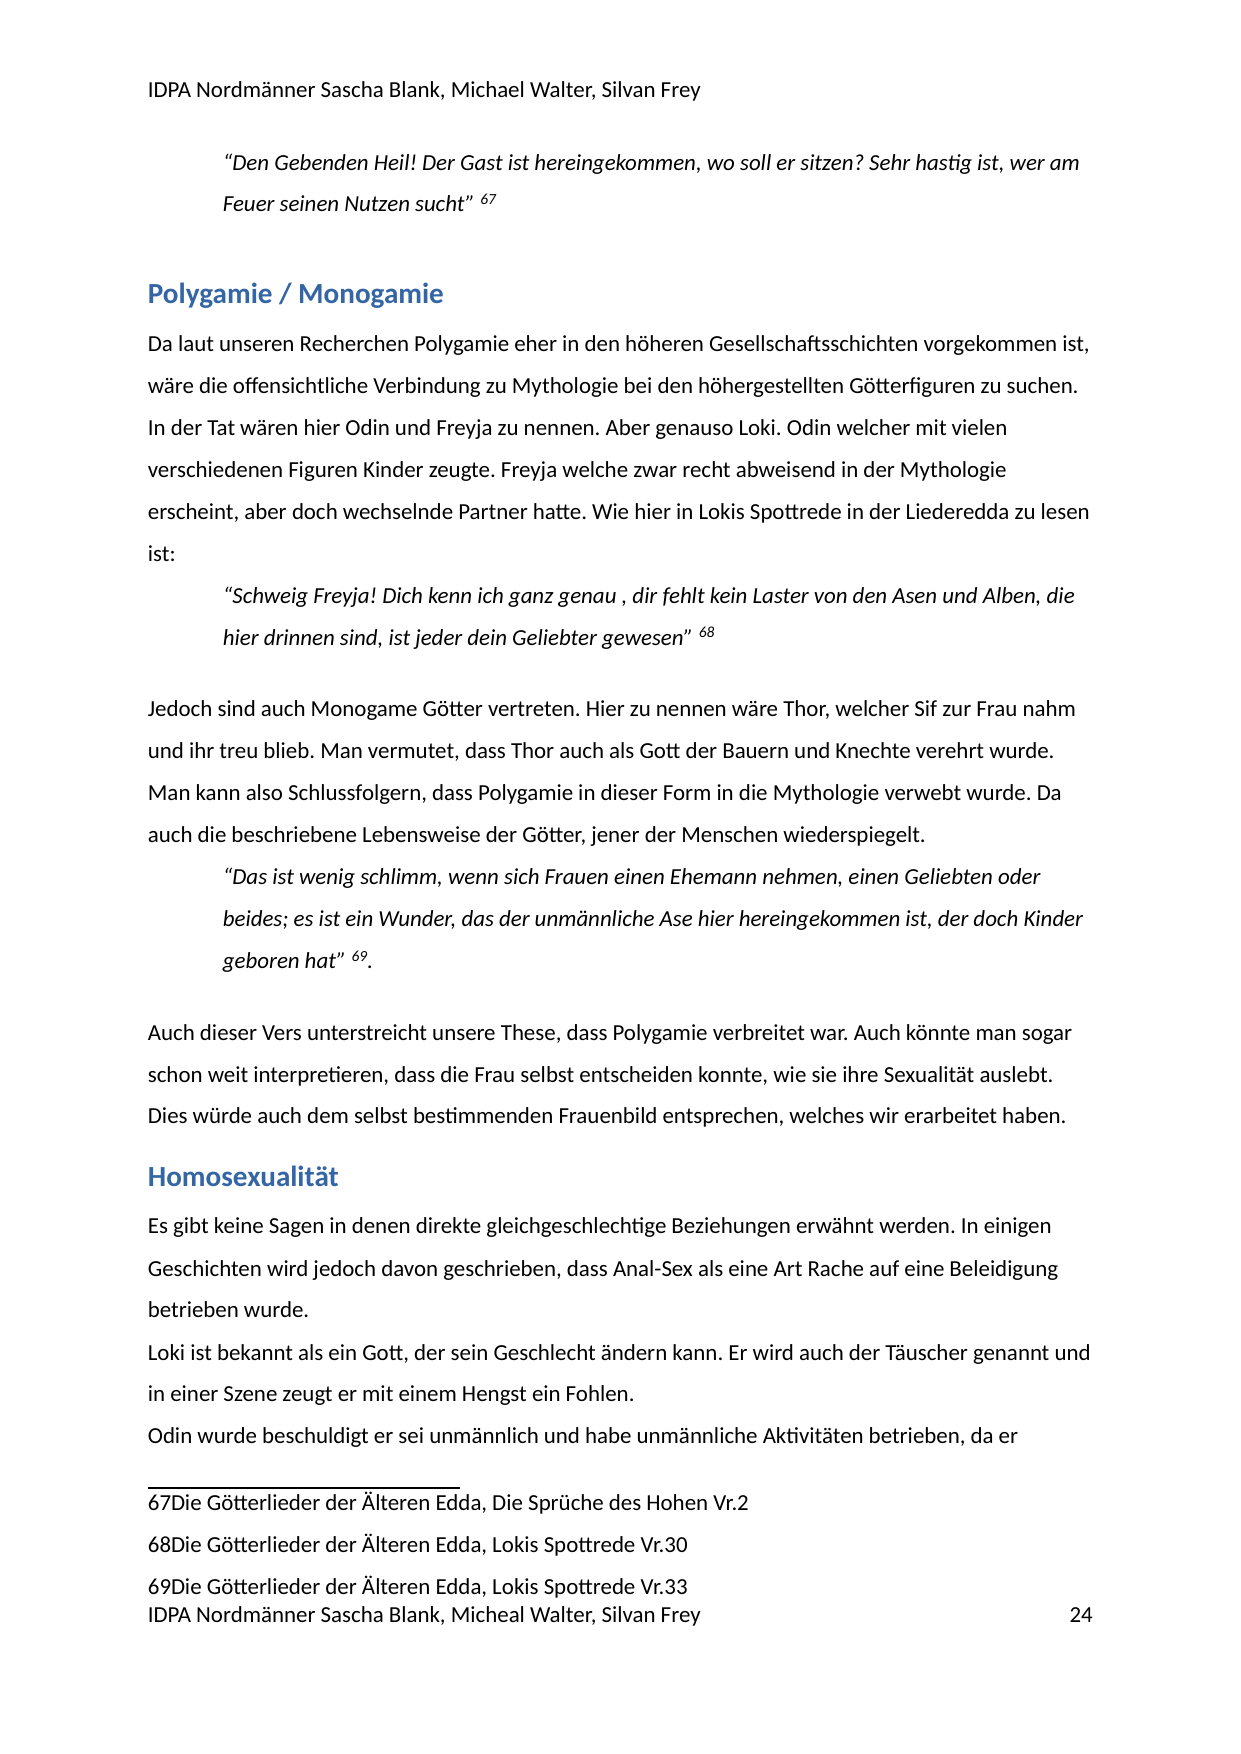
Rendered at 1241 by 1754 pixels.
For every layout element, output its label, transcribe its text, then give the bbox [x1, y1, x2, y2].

text Da laut unseren Recherchen Polygamie eher in den höheren Gesellschaftsschichten vorgekommen ist, wäre die offensichtliche Verbindung zu Mythologie bei den höhergestellten Götterfiguren zu suchen. In der Tat wären hier Odin und Freyja zu nennen. Aber genauso Loki. Odin welcher mit vielen verschiedenen Figuren Kinder zeugte. Freyja welche zwar recht abweisend in der Mythologie erscheint, aber doch wechselnde Partner hatte. Wie hier in Lokis Spottrede in der Liederedda zu lesen ist: [148, 329, 1093, 567]
subtitle Polygamie / Monogamie [148, 276, 1093, 311]
text Die Götterlieder der Älteren Edda, Lokis Spottrede Vr.30 [148, 1530, 1093, 1558]
text Es gibt keine Sagen in denen direkte gleichgeschlechtige Beziehungen erwähnt werden. In einigen Geschichten wird jedoch davon geschrieben, dass Anal-Sex als eine Art Rache auf eine Beleidigung betrieben wurde. Loki ist bekannt als ein Gott, der sein Geschlecht ändern kann. Er wird auch der Täuscher genannt und in einer Szene zeugt er mit einem Hengst ein Fohlen. Odin wurde beschuldigt er sei unmännlich und habe unmännliche Aktivitäten betrieben, da er [148, 1212, 1093, 1449]
text Die Götterlieder der Älteren Edda, Lokis Spottrede Vr.33 [148, 1572, 1093, 1600]
subtitle Homosexualität [148, 1158, 1093, 1194]
text “Den Gebenden Heil! Der Gast ist hereingekommen, wo soll er sitzen? Sehr hastig ist, wer am Feuer seinen Nutzen sucht” [223, 148, 1093, 218]
text “Das ist wenig schlimm, wenn sich Frauen einen Ehemann nehmen, einen Geliebten oder beides; es ist ein Wunder, das der unmännliche Ase hier hereingekommen ist, der doch Kinder geboren hat” . [223, 862, 1093, 974]
text Die Götterlieder der Älteren Edda, Die Sprüche des Hohen Vr.2 [148, 1488, 1093, 1516]
text Auch dieser Vers unterstreicht unsere These, dass Polygamie verbreitet war. Auch könnte man sogar schon weit interpretieren, dass die Frau selbst entscheiden konnte, wie sie ihre Sexualität auslebt. Dies würde auch dem selbst bestimmenden Frauenbild entsprechen, welches wir erarbeitet haben. [148, 1018, 1093, 1130]
text “Schweig Freyja! Dich kenn ich ganz genau , dir fehlt kein Laster von den Asen und Alben, die hier drinnen sind, ist jeder dein Geliebter gewesen” [223, 581, 1093, 651]
text Jedoch sind auch Monogame Götter vertreten. Hier zu nennen wäre Thor, welcher Sif zur Frau nahm und ihr treu blieb. Man vermutet, dass Thor auch als Gott der Bauern und Knechte verehrt wurde. Man kann also Schlussfolgern, dass Polygamie in dieser Form in die Mythologie verwebt wurde. Da auch die beschriebene Lebensweise der Götter, jener der Menschen wiederspiegelt. [148, 694, 1093, 848]
